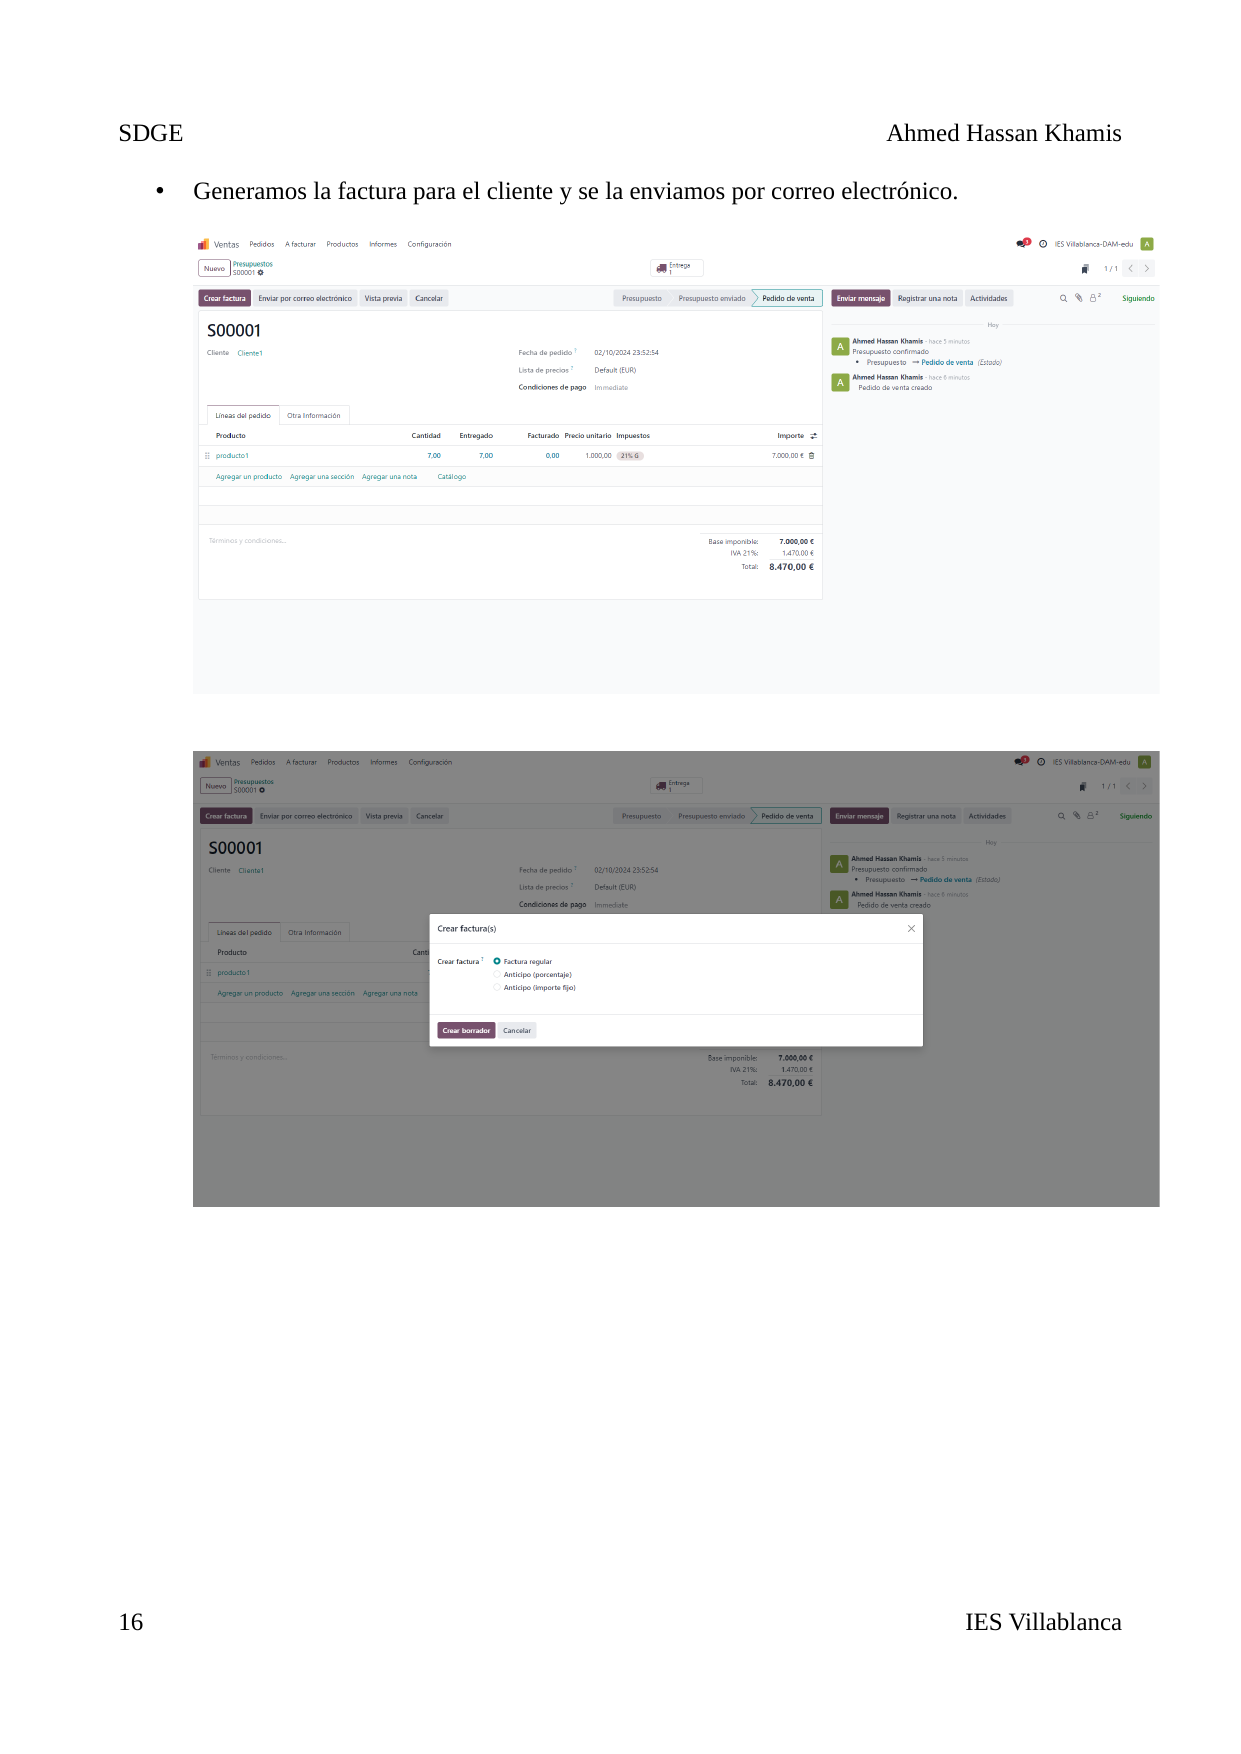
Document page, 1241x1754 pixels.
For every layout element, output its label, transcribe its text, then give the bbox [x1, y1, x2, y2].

picture [193, 751, 1160, 1207]
picture [193, 233, 1160, 694]
list Generamos la factura para el cliente y se la enviamos por correo electrónico. [156, 176, 1122, 1235]
